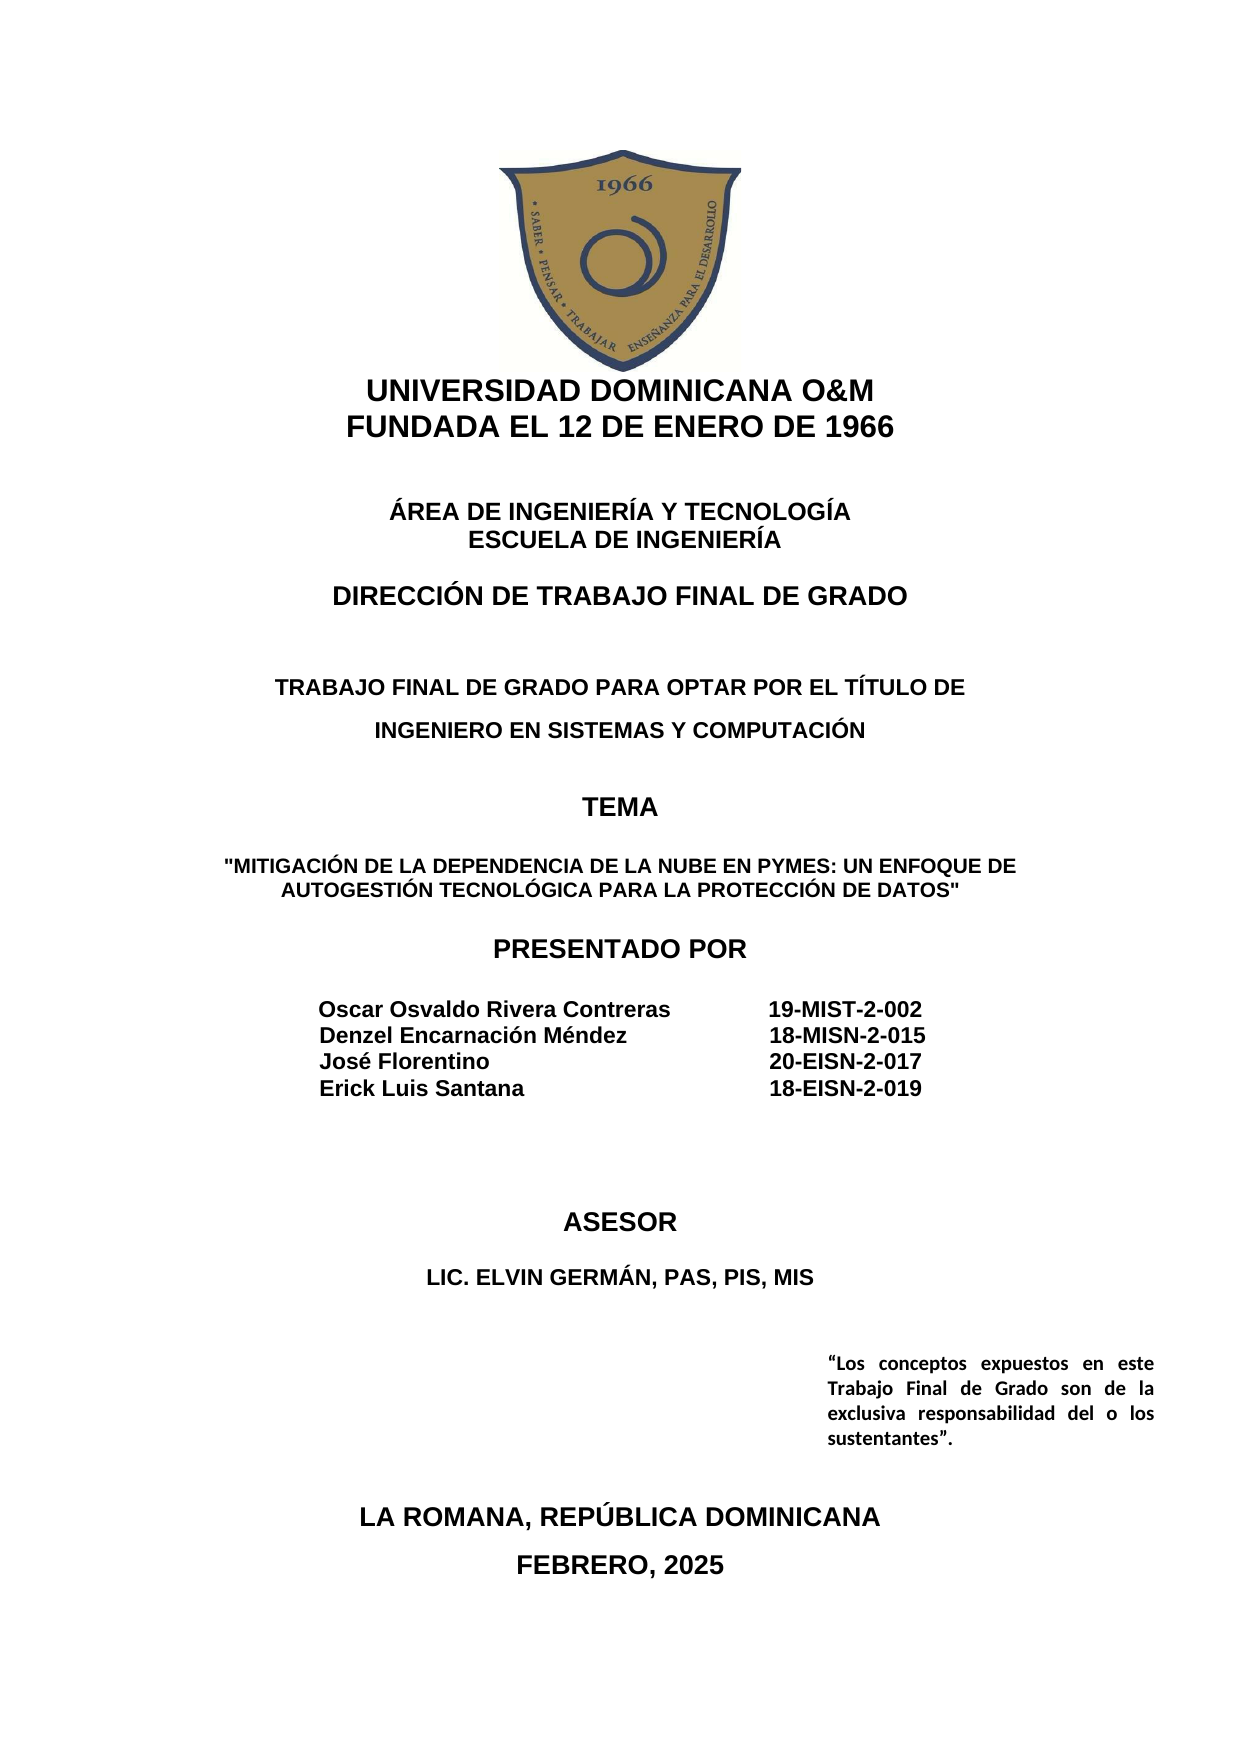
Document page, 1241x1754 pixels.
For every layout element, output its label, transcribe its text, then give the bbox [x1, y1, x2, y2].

text ASESOR [150, 1206, 1090, 1238]
text Oscar Osvaldo Rivera Contreras 19-MIST-2-002 [150, 996, 1090, 1022]
text TRABAJO FINAL DE GRADO PARA OPTAR POR EL TÍTULO DE [150, 674, 1090, 700]
text Denzel Encarnación Méndez 18-MISN-2-015 [300, 1022, 1090, 1048]
text PRESENTADO POR [150, 933, 1090, 964]
text FEBRERO, 2025 [150, 1549, 1090, 1580]
picture [499, 150, 742, 372]
text ESCUELA DE INGENIERÍA [159, 525, 1090, 554]
text DIRECCIÓN DE TRABAJO FINAL DE GRADO [150, 580, 1090, 612]
text "MITIGACIÓN DE LA DEPENDENCIA DE LA NUBE EN PYMES: UN ENFOQUE DE AUTOGESTIÓN TECNOLÓGICA PARA LA PROTECCIÓN DE DATOS" [150, 854, 1090, 902]
text ÁREA DE INGENIERÍA Y TECNOLOGÍA [150, 496, 1090, 525]
text TEMA [150, 791, 1090, 823]
text José Florentino 20-EISN-2-017 [150, 1048, 1090, 1074]
text LIC. ELVIN GERMÁN, PAS, PIS, MIS [150, 1264, 1090, 1290]
text FUNDADA EL 12 DE ENERO DE 1966 [150, 408, 1090, 444]
text LA ROMANA, REPÚBLICA DOMINICANA [150, 1501, 1090, 1532]
text Erick Luis Santana 18-EISN-2-019 [300, 1074, 1090, 1101]
text UNIVERSIDAD DOMINICANA O&M [150, 372, 1090, 408]
text INGENIERO EN SISTEMAS Y COMPUTACIÓN [150, 717, 1090, 743]
